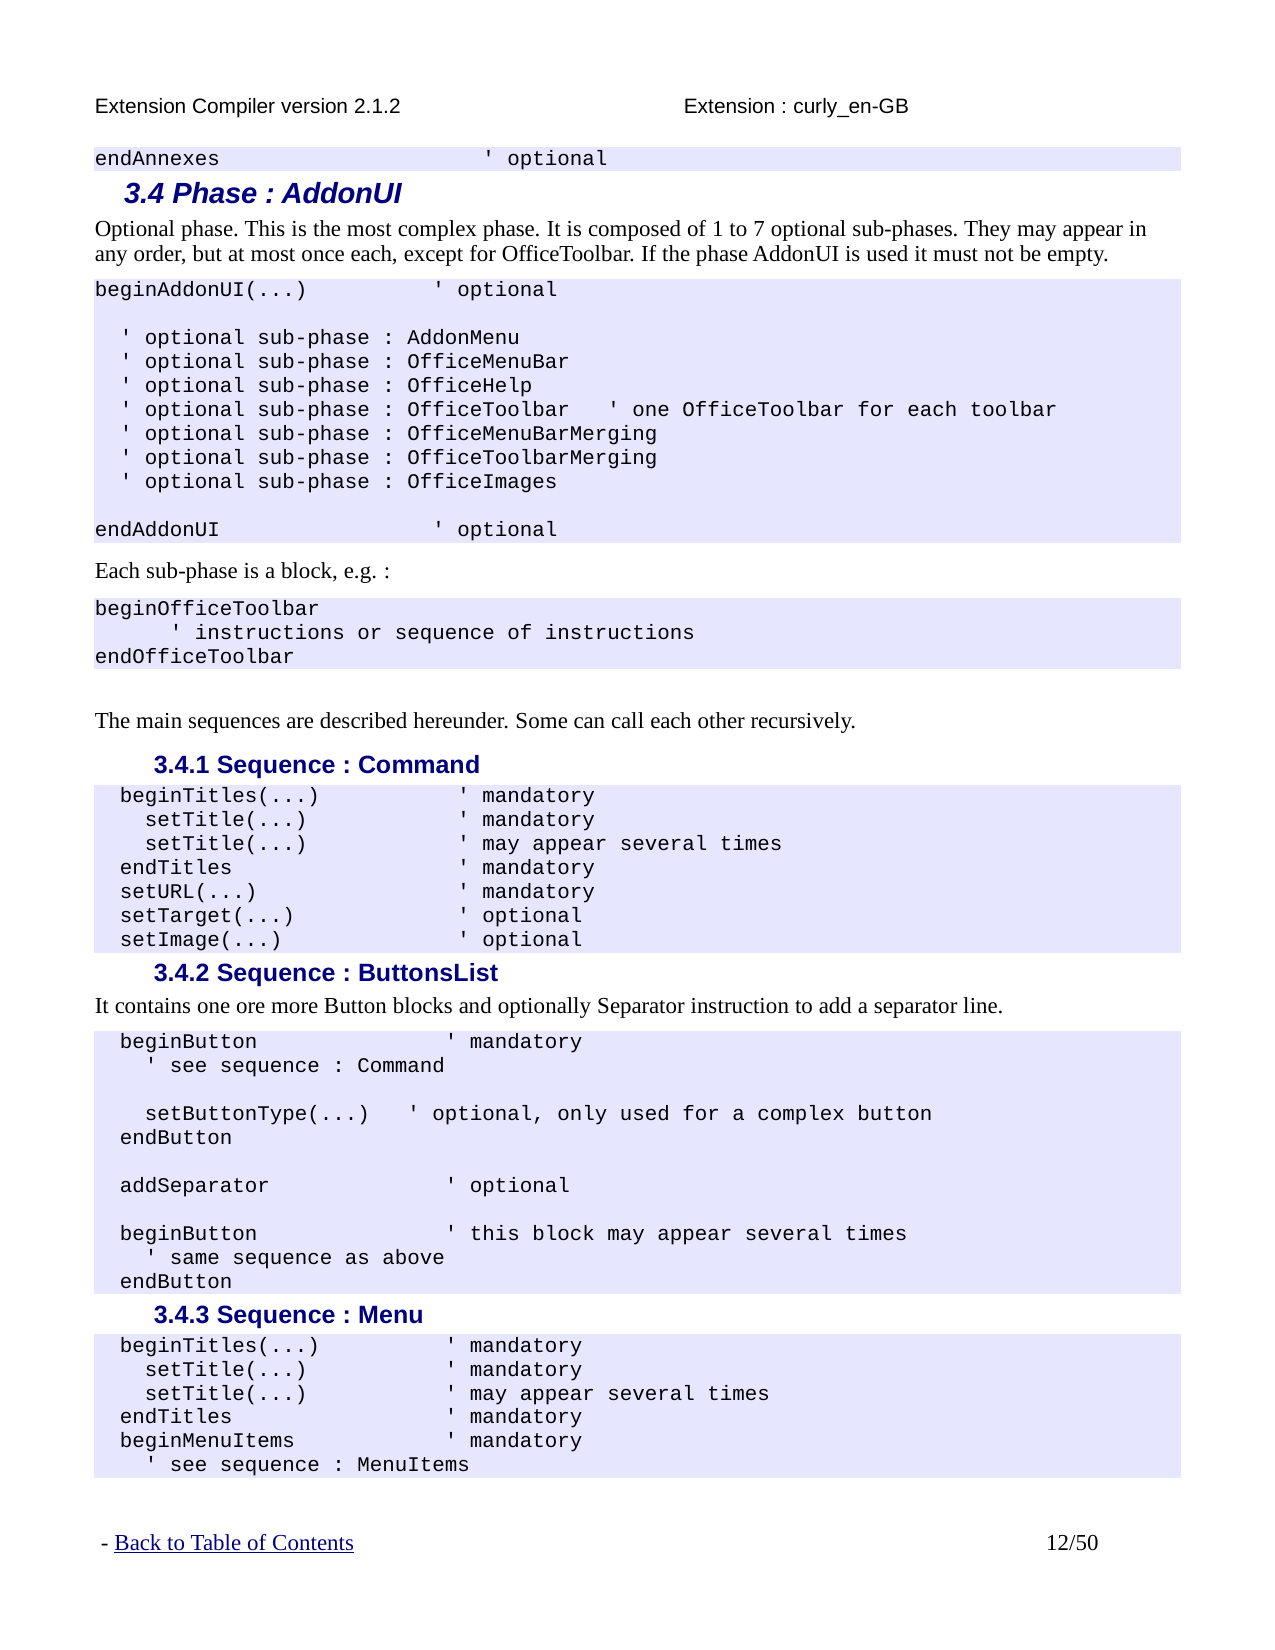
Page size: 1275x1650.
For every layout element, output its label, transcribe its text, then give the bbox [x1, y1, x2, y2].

text endOfficeToolbar [94, 646, 1181, 669]
text beginTitles(...) ' mandatory [94, 1334, 1181, 1358]
text setTitle(...) ' mandatory [94, 809, 1181, 833]
text endTitles ' mandatory [94, 857, 1181, 881]
text ' optional sub-phase : OfficeHelp [94, 375, 1181, 399]
text beginButton ' mandatory [94, 1031, 1181, 1055]
text beginAddonUI(...) ' optional [94, 279, 1181, 303]
subtitle Sequence : Menu [153, 1301, 1181, 1328]
text ' optional sub-phase : OfficeImages [94, 471, 1181, 495]
text beginMenuItems ' mandatory [94, 1430, 1181, 1454]
text endAddonUI ' optional [94, 519, 1181, 543]
text Each sub-phase is a block, e.g. : [94, 557, 1181, 583]
text endButton [94, 1127, 1181, 1151]
text setTitle(...) ' may appear several times [94, 1382, 1181, 1406]
text ' see sequence : MenuItems [94, 1454, 1181, 1478]
text endButton [94, 1271, 1181, 1294]
text beginButton ' this block may appear several times [94, 1223, 1181, 1247]
text setButtonType(...) ' optional, only used for a complex button [94, 1103, 1181, 1127]
text ' optional sub-phase : OfficeToolbar ' one OfficeToolbar for each toolbar [94, 399, 1181, 423]
text Optional phase. This is the most complex phase. It is composed of 1 to 7 optional sub-phases. They may appear in any order, but at most once each, except for OfficeToolbar. If the phase AddonUI is used it must not be empty. [94, 216, 1181, 267]
text ' optional sub-phase : OfficeMenuBarMerging [94, 423, 1181, 447]
text endTitles ' mandatory [94, 1406, 1181, 1430]
text setTitle(...) ' mandatory [94, 1358, 1181, 1382]
text beginOfficeToolbar [94, 598, 1181, 622]
text endAnnexes ' optional [94, 147, 1181, 171]
text ' see sequence : Command [94, 1055, 1181, 1079]
text beginTitles(...) ' mandatory [94, 785, 1181, 809]
text ' instructions or sequence of instructions [94, 622, 1181, 646]
text ' optional sub-phase : OfficeMenuBar [94, 351, 1181, 375]
text ' optional sub-phase : OfficeToolbarMerging [94, 447, 1181, 471]
subtitle Sequence : Command [153, 751, 1181, 779]
text ' optional sub-phase : AddonMenu [94, 327, 1181, 351]
text addSeparator ' optional [94, 1175, 1181, 1199]
subtitle Sequence : ButtonsList [153, 959, 1181, 987]
text setTarget(...) ' optional [94, 905, 1181, 929]
text setImage(...) ' optional [94, 929, 1181, 953]
text setTitle(...) ' may appear several times [94, 833, 1181, 857]
subtitle Phase : AddonUI [124, 177, 1181, 210]
text ' same sequence as above [94, 1247, 1181, 1271]
text It contains one ore more Button blocks and optionally Separator instruction to add a separator line. [94, 993, 1181, 1018]
text The main sequences are described hereunder. Some can call each other recursively. [94, 707, 1181, 733]
text setURL(...) ' mandatory [94, 881, 1181, 905]
